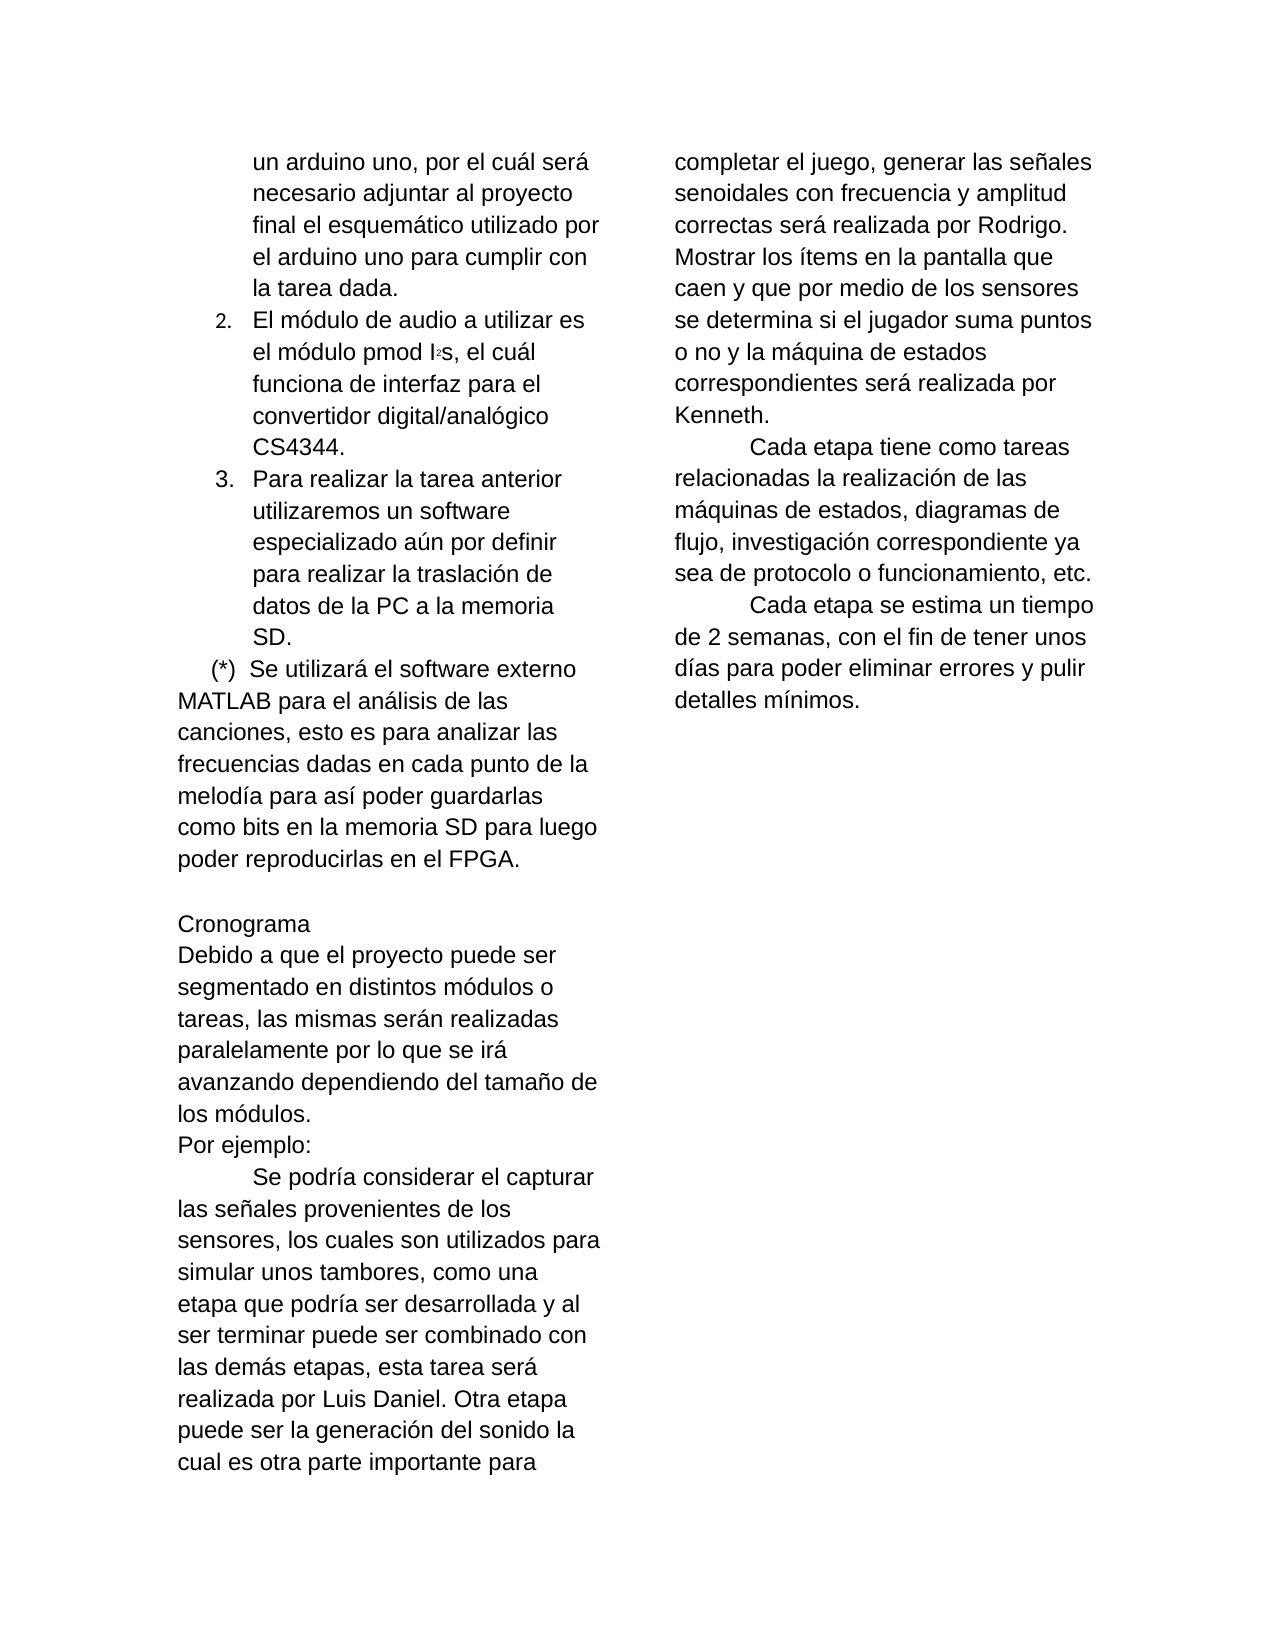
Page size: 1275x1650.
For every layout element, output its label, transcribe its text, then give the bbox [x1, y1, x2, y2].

text completar el juego, generar las señales senoidales con frecuencia y amplitud correctas será realizada por Rodrigo. Mostrar los ítems en la pantalla que caen y que por medio de los sensores se determina si el jugador suma puntos o no y la máquina de estados correspondientes será realizada por Kenneth. [674, 148, 1098, 428]
text Se podría considerar el capturar las señales provenientes de los sensores, los cuales son utilizados para simular unos tambores, como una etapa que podría ser desarrollada y al ser terminar puede ser combinado con las demás etapas, esta tarea será realizada por Luis Daniel. Otra etapa puede ser la generación del sonido la cual es otra parte importante para [177, 1163, 601, 1476]
list Para realizar la tarea anterior utilizaremos un software especializado aún por definir para realizar la traslación de datos de la PC a la memoria SD. [215, 465, 601, 651]
text Cronograma [177, 909, 601, 937]
list El módulo de audio a utilizar es el módulo pmod I2s, el cuál funciona de interfaz para el convertidor digital/analógico CS4344. [215, 306, 601, 461]
text Cada etapa se estima un tiempo de 2 semanas, con el fin de tener unos días para poder eliminar errores y pulir detalles mínimos. [674, 591, 1098, 713]
text Debido a que el proyecto puede ser segmentado en distintos módulos o tareas, las mismas serán realizadas paralelamente por lo que se irá avanzando dependiendo del tamaño de los módulos. [177, 941, 601, 1127]
text Por ejemplo: [177, 1131, 601, 1159]
text Cada etapa tiene como tareas relacionadas la realización de las máquinas de estados, diagramas de flujo, investigación correspondiente ya sea de protocolo o funcionamiento, etc. [674, 433, 1098, 587]
list un arduino uno, por el cuál será necesario adjuntar al proyecto final el esquemático utilizado por el arduino uno para cumplir con la tarea dada. [215, 148, 601, 302]
text (*) Se utilizará el software externo MATLAB para el análisis de las canciones, esto es para analizar las frecuencias dadas en cada punto de la melodía para así poder guardarlas como bits en la memoria SD para luego poder reproducirlas en el FPGA. [177, 655, 601, 872]
